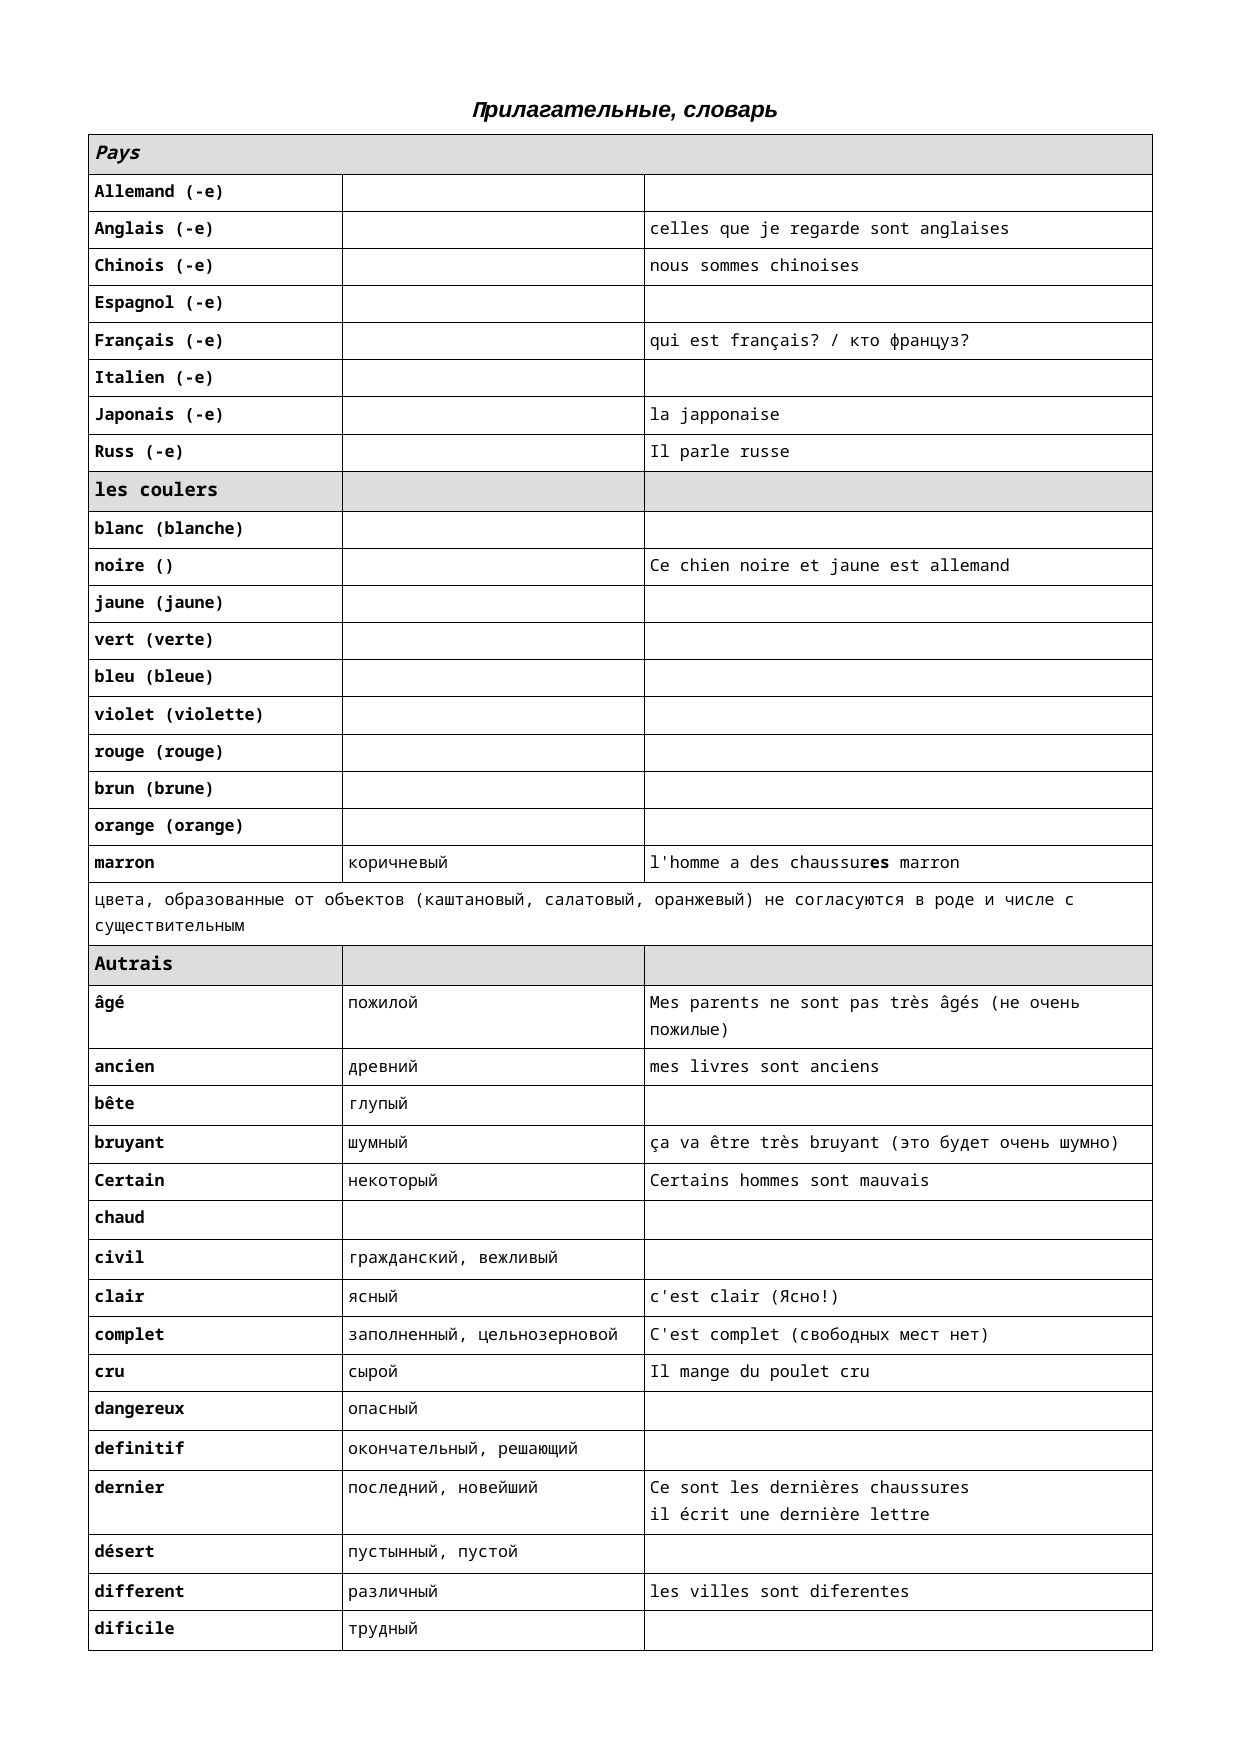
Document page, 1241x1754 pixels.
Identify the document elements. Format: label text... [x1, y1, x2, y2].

table_cell [645, 623, 1152, 659]
table_cell ясный [343, 1280, 644, 1316]
table_cell [343, 1201, 644, 1239]
table_cell [645, 512, 1152, 548]
table_cell Ce chien noire et jaune est allemand [645, 549, 1152, 585]
table_cell заполненный, цельнозерновой [343, 1317, 644, 1353]
table_cell [645, 1086, 1152, 1125]
table_cell marron [89, 846, 342, 882]
table_cell Mes parents ne sont pas très âgés (не очень пожилые) [645, 986, 1152, 1048]
table_cell [645, 1392, 1152, 1430]
table_cell [343, 946, 644, 985]
table_cell [343, 735, 644, 771]
table_cell шумный [343, 1126, 644, 1162]
table_cell [645, 1535, 1152, 1573]
table_cell c'est clair (Ясно!) [645, 1280, 1152, 1316]
table_cell трудный [343, 1611, 644, 1650]
table_cell [645, 360, 1152, 396]
table_cell [343, 249, 644, 285]
table_cell некоторый [343, 1164, 644, 1199]
table_cell Espagnol (-e) [89, 286, 342, 322]
table_cell различный [343, 1574, 644, 1610]
table_cell noire () [89, 549, 342, 585]
table_cell [645, 735, 1152, 771]
table_cell [645, 946, 1152, 985]
table_cell Ce sont les dernières chaussures il écrit une dernière lettre [645, 1471, 1152, 1533]
table_cell коричневый [343, 846, 644, 882]
table_cell [645, 1240, 1152, 1279]
table_cell [343, 809, 644, 845]
table_cell [645, 697, 1152, 733]
table_cell bruyant [89, 1126, 342, 1162]
table_cell les villes sont diferentes [645, 1574, 1152, 1610]
table_cell celles que je regarde sont anglaises [645, 212, 1152, 248]
table_cell Italien (-e) [89, 360, 342, 396]
table_cell qui est français? / кто француз? [645, 323, 1152, 359]
table_cell different [89, 1574, 342, 1610]
table_cell [645, 472, 1152, 511]
table_cell цвета, образованные от объектов (каштановый, салатовый, оранжевый) не согласуются в роде и числе с существительным [89, 883, 1152, 945]
table_cell dificile [89, 1611, 342, 1650]
table_cell [645, 1611, 1152, 1650]
table_cell гражданский, вежливый [343, 1240, 644, 1279]
table_header Pays [89, 135, 1152, 174]
table_cell Anglais (-e) [89, 212, 342, 248]
table_cell cru [89, 1355, 342, 1391]
table_cell blanc (blanche) [89, 512, 342, 548]
table_cell nous sommes chinoises [645, 249, 1152, 285]
table_cell vert (verte) [89, 623, 342, 659]
table_cell l'homme a des chaussures marron [645, 846, 1152, 882]
table_cell [343, 323, 644, 359]
table_cell [343, 660, 644, 696]
table_cell Il parle russe [645, 435, 1152, 471]
table_cell [645, 175, 1152, 211]
subtitle Прилагательные, словарь [88, 95, 1152, 123]
table_cell désert [89, 1535, 342, 1573]
table_cell [645, 809, 1152, 845]
table_cell [343, 397, 644, 433]
table_cell [645, 660, 1152, 696]
table_cell [645, 1201, 1152, 1239]
table_cell опасный [343, 1392, 644, 1430]
table_cell глупый [343, 1086, 644, 1125]
table_cell dernier [89, 1471, 342, 1533]
table_cell bête [89, 1086, 342, 1125]
table_cell [343, 286, 644, 322]
table_cell orange (orange) [89, 809, 342, 845]
table_cell [343, 549, 644, 585]
table_cell civil [89, 1240, 342, 1279]
table_cell violet (violette) [89, 697, 342, 733]
table_cell [343, 435, 644, 471]
table_cell clair [89, 1280, 342, 1316]
table_cell chaud [89, 1201, 342, 1239]
table_cell jaune (jaune) [89, 586, 342, 622]
table_cell bleu (bleue) [89, 660, 342, 696]
table_cell Autrais [89, 946, 342, 985]
table_cell complet [89, 1317, 342, 1353]
table_cell окончательный, решающий [343, 1431, 644, 1470]
table_cell brun (brune) [89, 772, 342, 808]
table_cell Chinois (-e) [89, 249, 342, 285]
table_cell mes livres sont anciens [645, 1049, 1152, 1085]
table_cell [645, 1431, 1152, 1470]
table_cell [343, 360, 644, 396]
table_cell Allemand (-e) [89, 175, 342, 211]
table_cell [645, 586, 1152, 622]
table_cell ça va être très bruyant (это будет очень шумно) [645, 1126, 1152, 1162]
table_cell rouge (rouge) [89, 735, 342, 771]
table_cell Certain [89, 1164, 342, 1199]
table_cell Français (-e) [89, 323, 342, 359]
table_cell Russ (-e) [89, 435, 342, 471]
table_cell [645, 772, 1152, 808]
table_cell пустынный, пустой [343, 1535, 644, 1573]
table_cell [645, 286, 1152, 322]
table_cell definitif [89, 1431, 342, 1470]
table_cell C'est complet (свободных мест нет) [645, 1317, 1152, 1353]
table_cell les coulers [89, 472, 342, 511]
table_cell âgé [89, 986, 342, 1048]
table_cell [343, 623, 644, 659]
table_cell [343, 175, 644, 211]
table_cell сырой [343, 1355, 644, 1391]
table_cell Certains hommes sont mauvais [645, 1164, 1152, 1199]
table_cell [343, 472, 644, 511]
table_cell [343, 697, 644, 733]
table_cell последний, новейший [343, 1471, 644, 1533]
table_cell dangereux [89, 1392, 342, 1430]
table_cell [343, 512, 644, 548]
table_cell la japponaise [645, 397, 1152, 433]
table_cell ancien [89, 1049, 342, 1085]
table_cell пожилой [343, 986, 644, 1048]
table_cell [343, 772, 644, 808]
table_cell [343, 586, 644, 622]
table_cell [343, 212, 644, 248]
table_cell Japonais (-e) [89, 397, 342, 433]
table_cell Il mange du poulet cru [645, 1355, 1152, 1391]
table_cell древний [343, 1049, 644, 1085]
